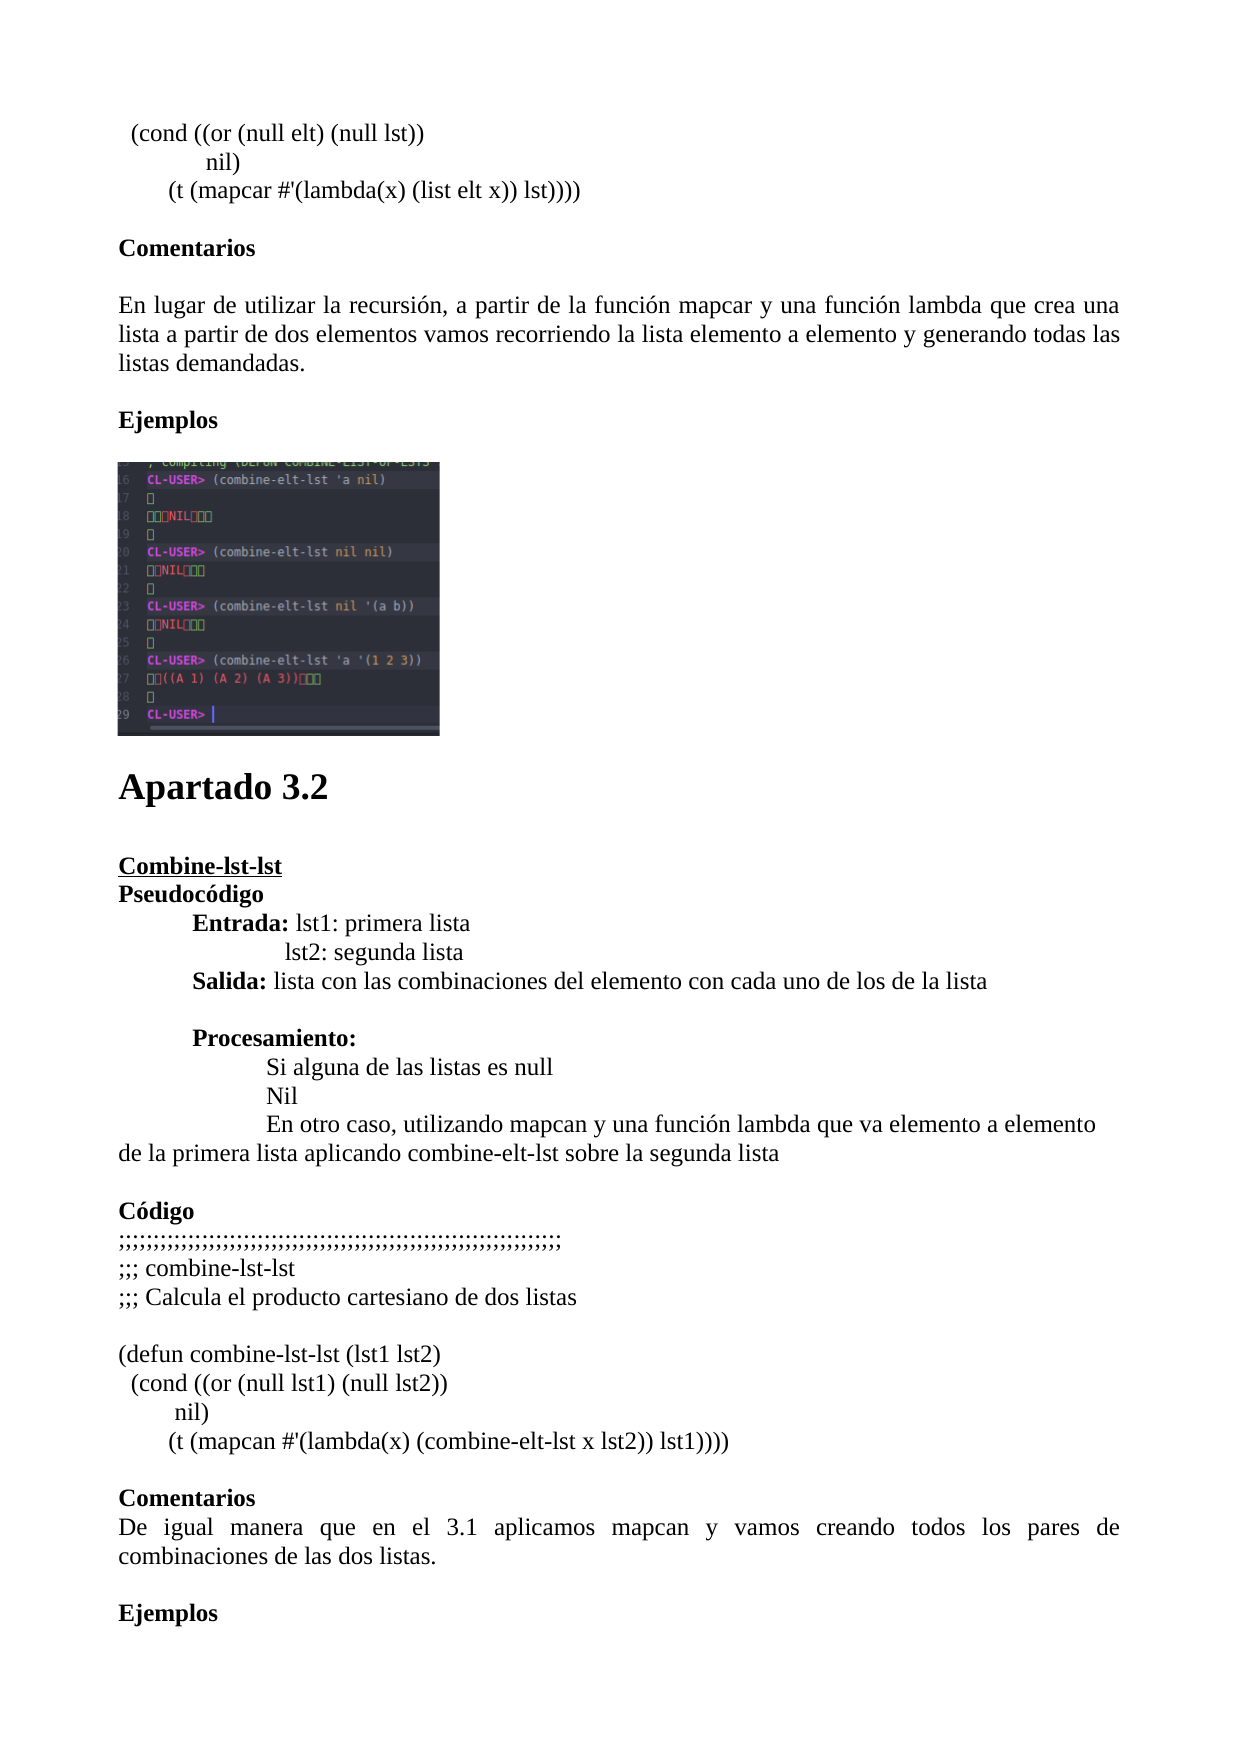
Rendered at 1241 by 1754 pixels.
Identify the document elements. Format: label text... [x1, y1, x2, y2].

text Apartado 3.2 [118, 764, 1122, 808]
text (t (mapcan #'(lambda(x) (combine-elt-lst x lst2)) lst1)))) [118, 1426, 1122, 1454]
text Nil [118, 1081, 1122, 1109]
text Ejemplos [118, 1598, 1122, 1627]
text Código [118, 1196, 1122, 1224]
text nil) [118, 147, 1122, 176]
text lst2: segunda lista [118, 937, 1122, 966]
text Comentarios [118, 233, 1122, 261]
text ;;;;;;;;;;;;;;;;;;;;;;;;;;;;;;;;;;;;;;;;;;;;;;;;;;;;;;;;;;;;;;;; [118, 1224, 1122, 1253]
text Salida: lista con las combinaciones del elemento con cada uno de los de la lista [118, 966, 1122, 994]
text De igual manera que en el 3.1 aplicamos mapcan y vamos creando todos los pares de combinaciones de las dos listas. [118, 1512, 1122, 1569]
text Si alguna de las listas es null [118, 1052, 1122, 1081]
text (cond ((or (null elt) (null lst)) [118, 118, 1122, 147]
text ;;; Calcula el producto cartesiano de dos listas [118, 1282, 1122, 1311]
text ;;; combine-lst-lst [118, 1253, 1122, 1282]
text nil) [118, 1397, 1122, 1426]
text En otro caso, utilizando mapcan y una función lambda que va elemento a elemento de la primera lista aplicando combine-elt-lst sobre la segunda lista [118, 1109, 1122, 1167]
text (defun combine-lst-lst (lst1 lst2) [118, 1339, 1122, 1368]
text Ejemplos [118, 405, 1122, 434]
text Pseudocódigo [118, 879, 1122, 908]
picture [117, 462, 305, 736]
text En lugar de utilizar la recursión, a partir de la función mapcar y una función lambda que crea una lista a partir de dos elementos vamos recorriendo la lista elemento a elemento y generando todas las listas demandadas. [118, 290, 1122, 376]
text Entrada: lst1: primera lista [118, 908, 1122, 937]
text Procesamiento: [118, 1023, 1122, 1052]
text (cond ((or (null lst1) (null lst2)) [118, 1368, 1122, 1397]
text (t (mapcar #'(lambda(x) (list elt x)) lst)))) [118, 176, 1122, 204]
text Combine-lst-lst [118, 851, 1122, 879]
text Comentarios [118, 1483, 1122, 1512]
